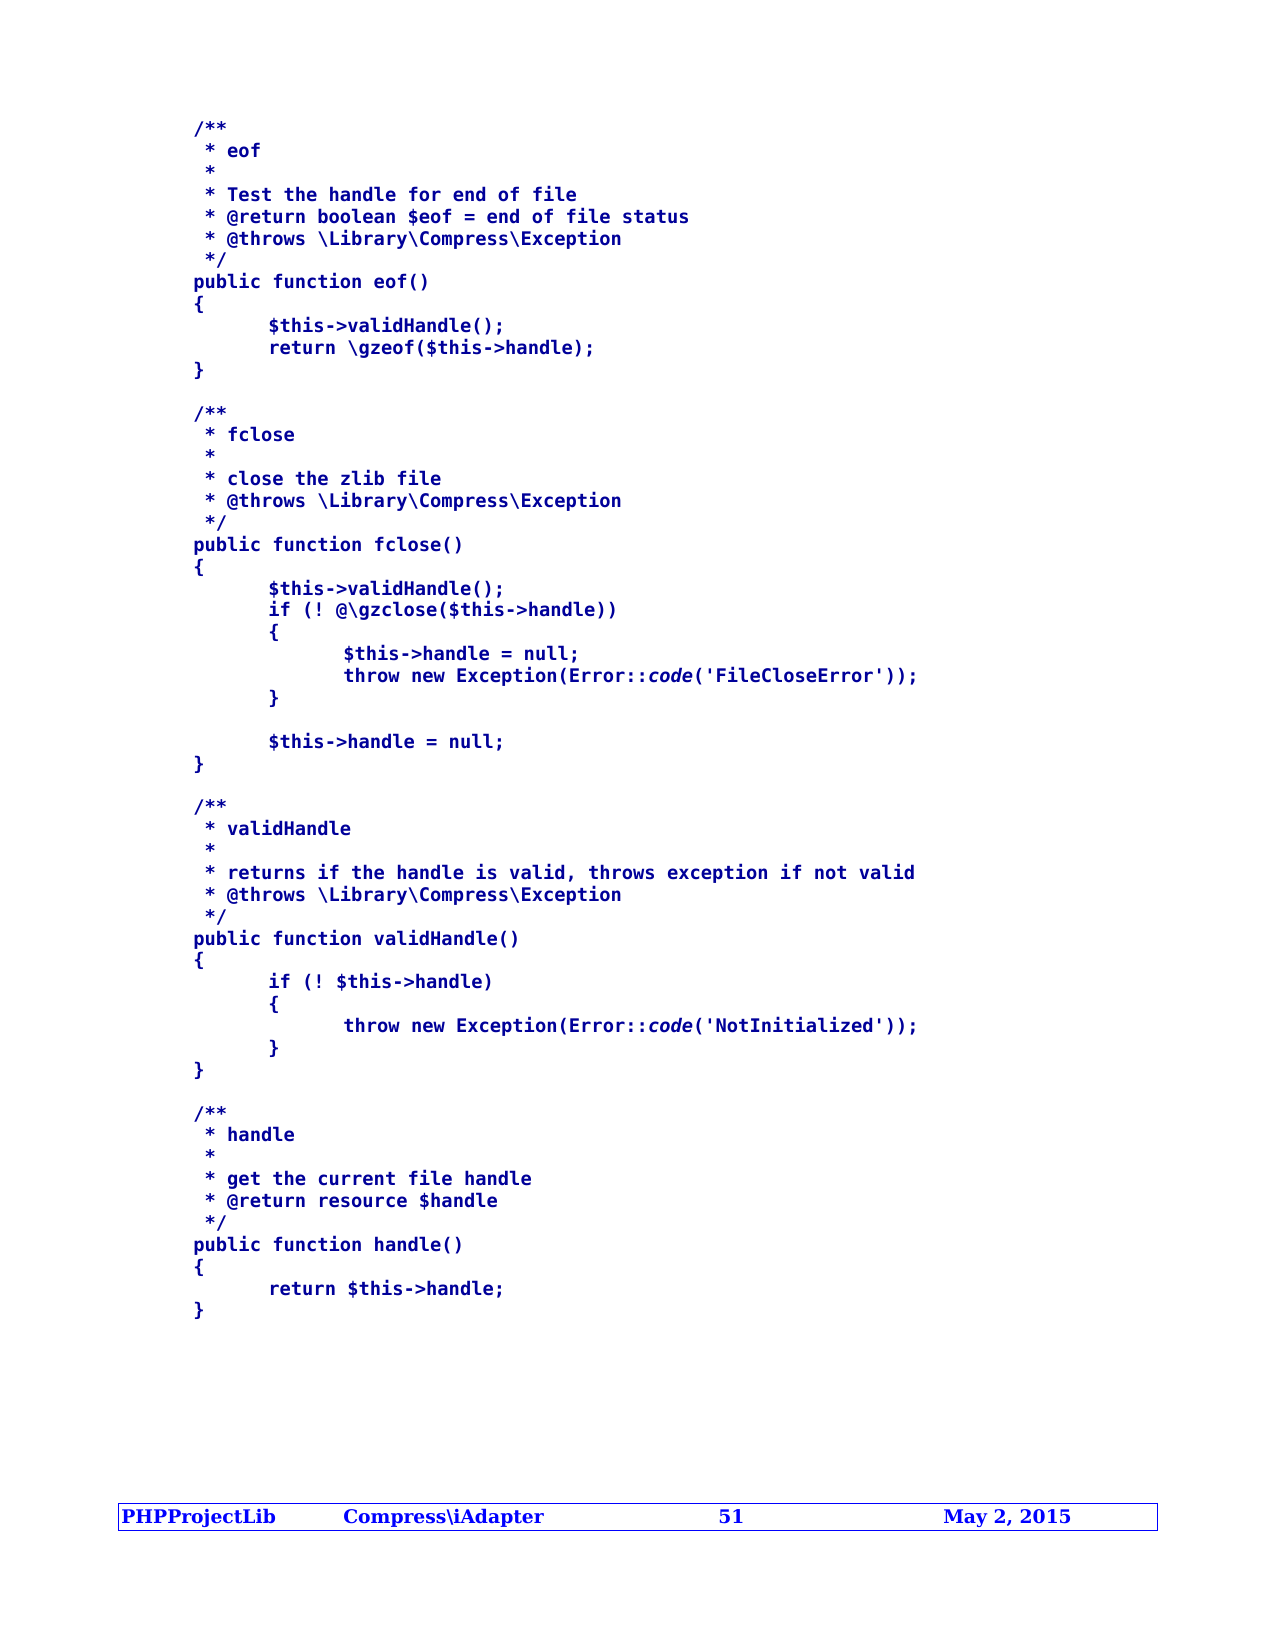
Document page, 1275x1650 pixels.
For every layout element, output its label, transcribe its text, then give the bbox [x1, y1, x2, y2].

text * @throws \Library\Compress\Exception [118, 884, 1157, 906]
text $this->handle = null; [118, 643, 1157, 665]
text * @throws \Library\Compress\Exception [118, 227, 1157, 249]
text } [118, 687, 1157, 709]
text * handle [118, 1124, 1157, 1146]
text * returns if the handle is valid, throws exception if not valid [118, 862, 1157, 884]
text * [118, 840, 1157, 862]
text $this->handle = null; [118, 731, 1157, 752]
text */ [118, 249, 1157, 271]
text { [118, 556, 1157, 577]
text $this->validHandle(); [118, 577, 1157, 599]
text public function handle() [118, 1234, 1157, 1256]
text /** [118, 796, 1157, 818]
text */ [118, 512, 1157, 534]
text * [118, 162, 1157, 184]
text /** [118, 1102, 1157, 1124]
text } [118, 359, 1157, 381]
text return \gzeof($this->handle); [118, 337, 1157, 359]
text * @return resource $handle [118, 1190, 1157, 1212]
text { [118, 293, 1157, 315]
text */ [118, 1212, 1157, 1234]
text $this->validHandle(); [118, 315, 1157, 337]
text /** [118, 118, 1157, 140]
text throw new Exception(Error::code('FileCloseError')); [118, 665, 1157, 687]
text } [118, 1037, 1157, 1059]
text * [118, 1146, 1157, 1168]
text } [118, 752, 1157, 774]
text * [118, 446, 1157, 468]
text * get the current file handle [118, 1168, 1157, 1190]
text if (! @\gzclose($this->handle)) [118, 599, 1157, 621]
text * eof [118, 140, 1157, 162]
text { [118, 993, 1157, 1015]
text { [118, 949, 1157, 971]
text public function validHandle() [118, 927, 1157, 949]
text } [118, 1059, 1157, 1081]
text { [118, 621, 1157, 643]
text */ [118, 906, 1157, 927]
text * @return boolean $eof = end of file status [118, 206, 1157, 227]
text } [118, 1299, 1157, 1321]
text return $this->handle; [118, 1277, 1157, 1299]
text /** [118, 402, 1157, 424]
text public function eof() [118, 271, 1157, 293]
text * validHandle [118, 818, 1157, 840]
text { [118, 1256, 1157, 1277]
text * Test the handle for end of file [118, 184, 1157, 206]
text if (! $this->handle) [118, 971, 1157, 993]
text * @throws \Library\Compress\Exception [118, 490, 1157, 512]
text throw new Exception(Error::code('NotInitialized')); [118, 1015, 1157, 1037]
text * fclose [118, 424, 1157, 446]
text * close the zlib file [118, 468, 1157, 490]
text public function fclose() [118, 534, 1157, 556]
